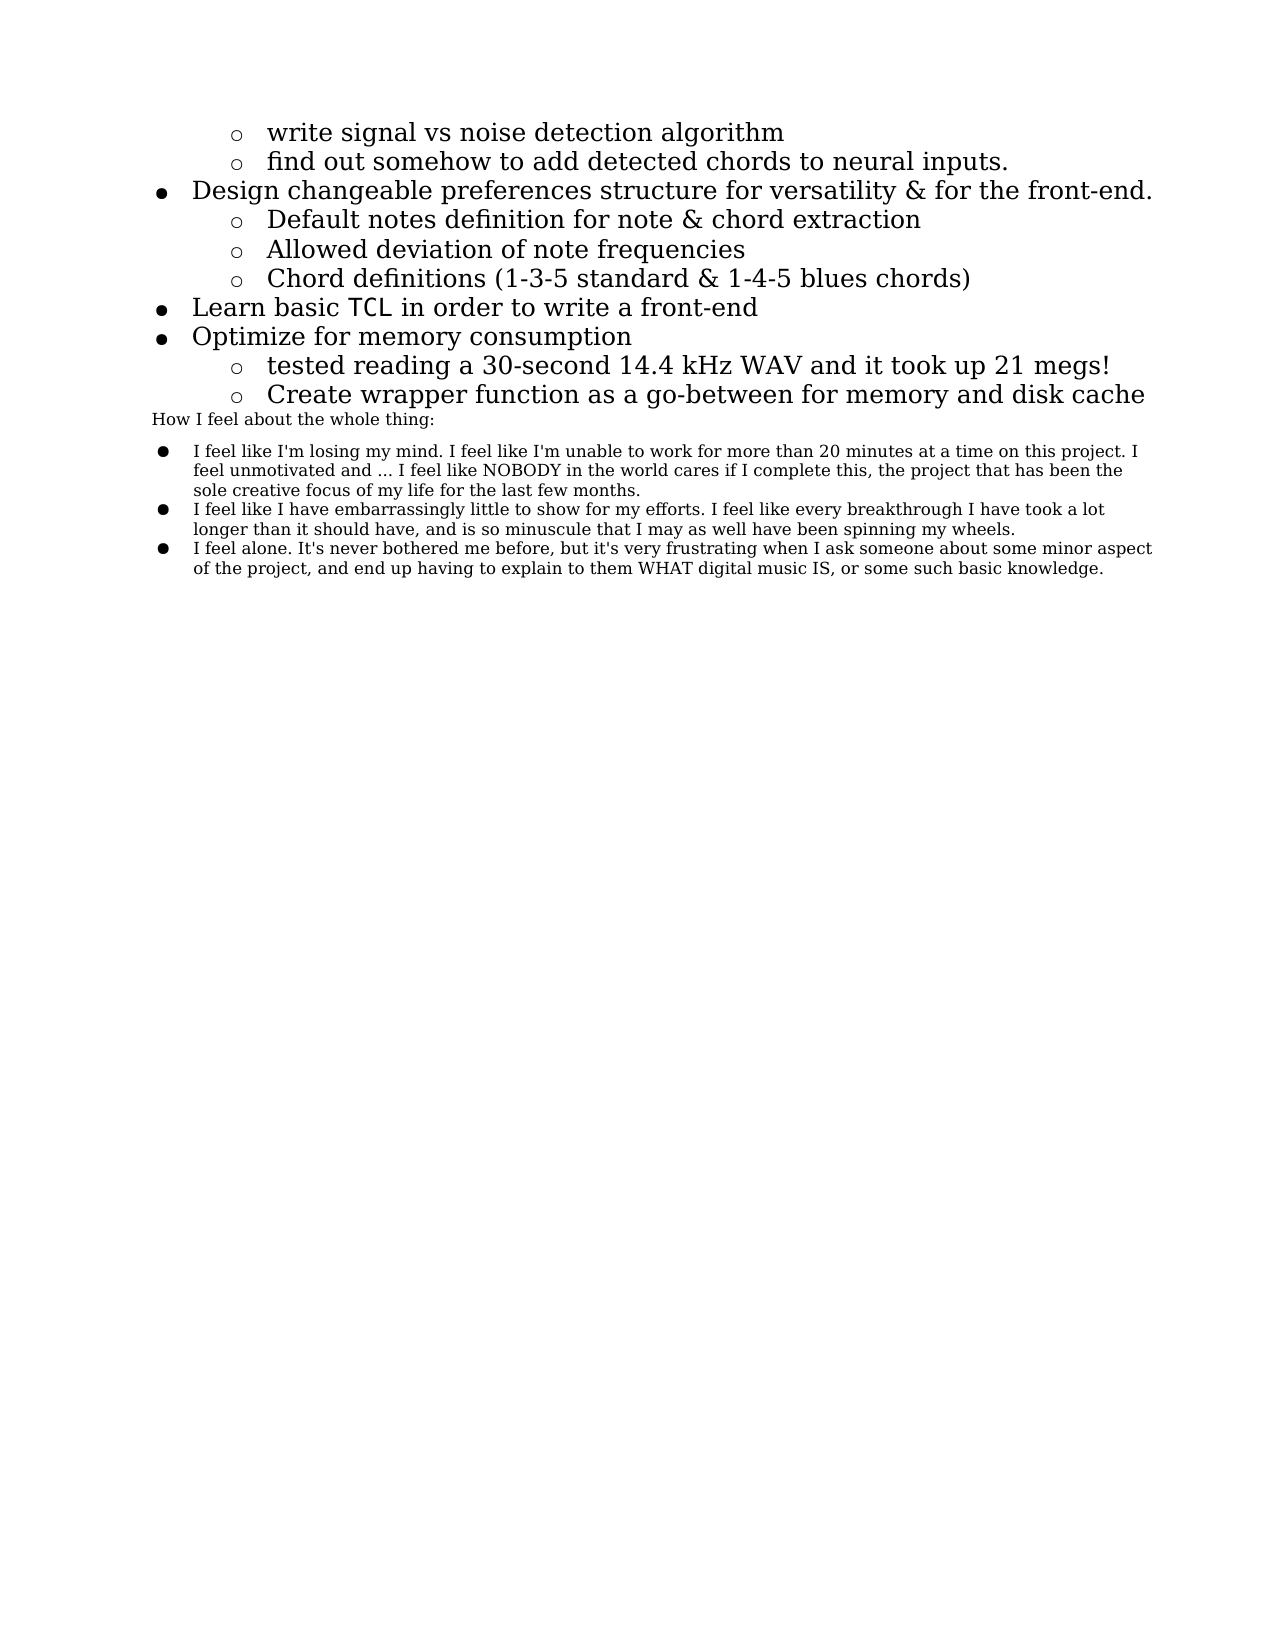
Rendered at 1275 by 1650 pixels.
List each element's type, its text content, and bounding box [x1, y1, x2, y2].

list Allowed deviation of note frequencies [229, 235, 1157, 264]
list Default notes definition for note & chord extraction [229, 206, 1157, 235]
list Chord definitions (1-3-5 standard & 1-4-5 blues chords) [229, 264, 1157, 293]
list write signal vs noise detection algorithm [229, 118, 1157, 147]
list Create wrapper function as a go-between for memory and disk cache [229, 381, 1157, 410]
text How I feel about the whole thing: [118, 410, 1157, 429]
list Learn basic TCL in order to write a front-end [154, 293, 1157, 322]
list Optimize for memory consumption [154, 322, 1157, 351]
list tested reading a 30-second 14.4 kHz WAV and it took up 21 megs! [229, 351, 1157, 381]
list find out somehow to add detected chords to neural inputs. [229, 147, 1157, 176]
list I feel alone. It's never bothered me before, but it's very frustrating when I ask someone about some minor aspect of the project, and end up having to explain to them WHAT digital music IS, or some such basic knowledge. [156, 539, 1157, 578]
list Design changeable preferences structure for versatility & for the front-end. [154, 176, 1157, 206]
list I feel like I'm losing my mind. I feel like I'm unable to work for more than 20 minutes at a time on this project. I feel unmotivated and ... I feel like NOBODY in the world cares if I complete this, the project that has been the sole creative focus of my life for the last few months. [156, 442, 1157, 500]
list I feel like I have embarrassingly little to show for my efforts. I feel like every breakthrough I have took a lot longer than it should have, and is so minuscule that I may as well have been spinning my wheels. [156, 500, 1157, 539]
